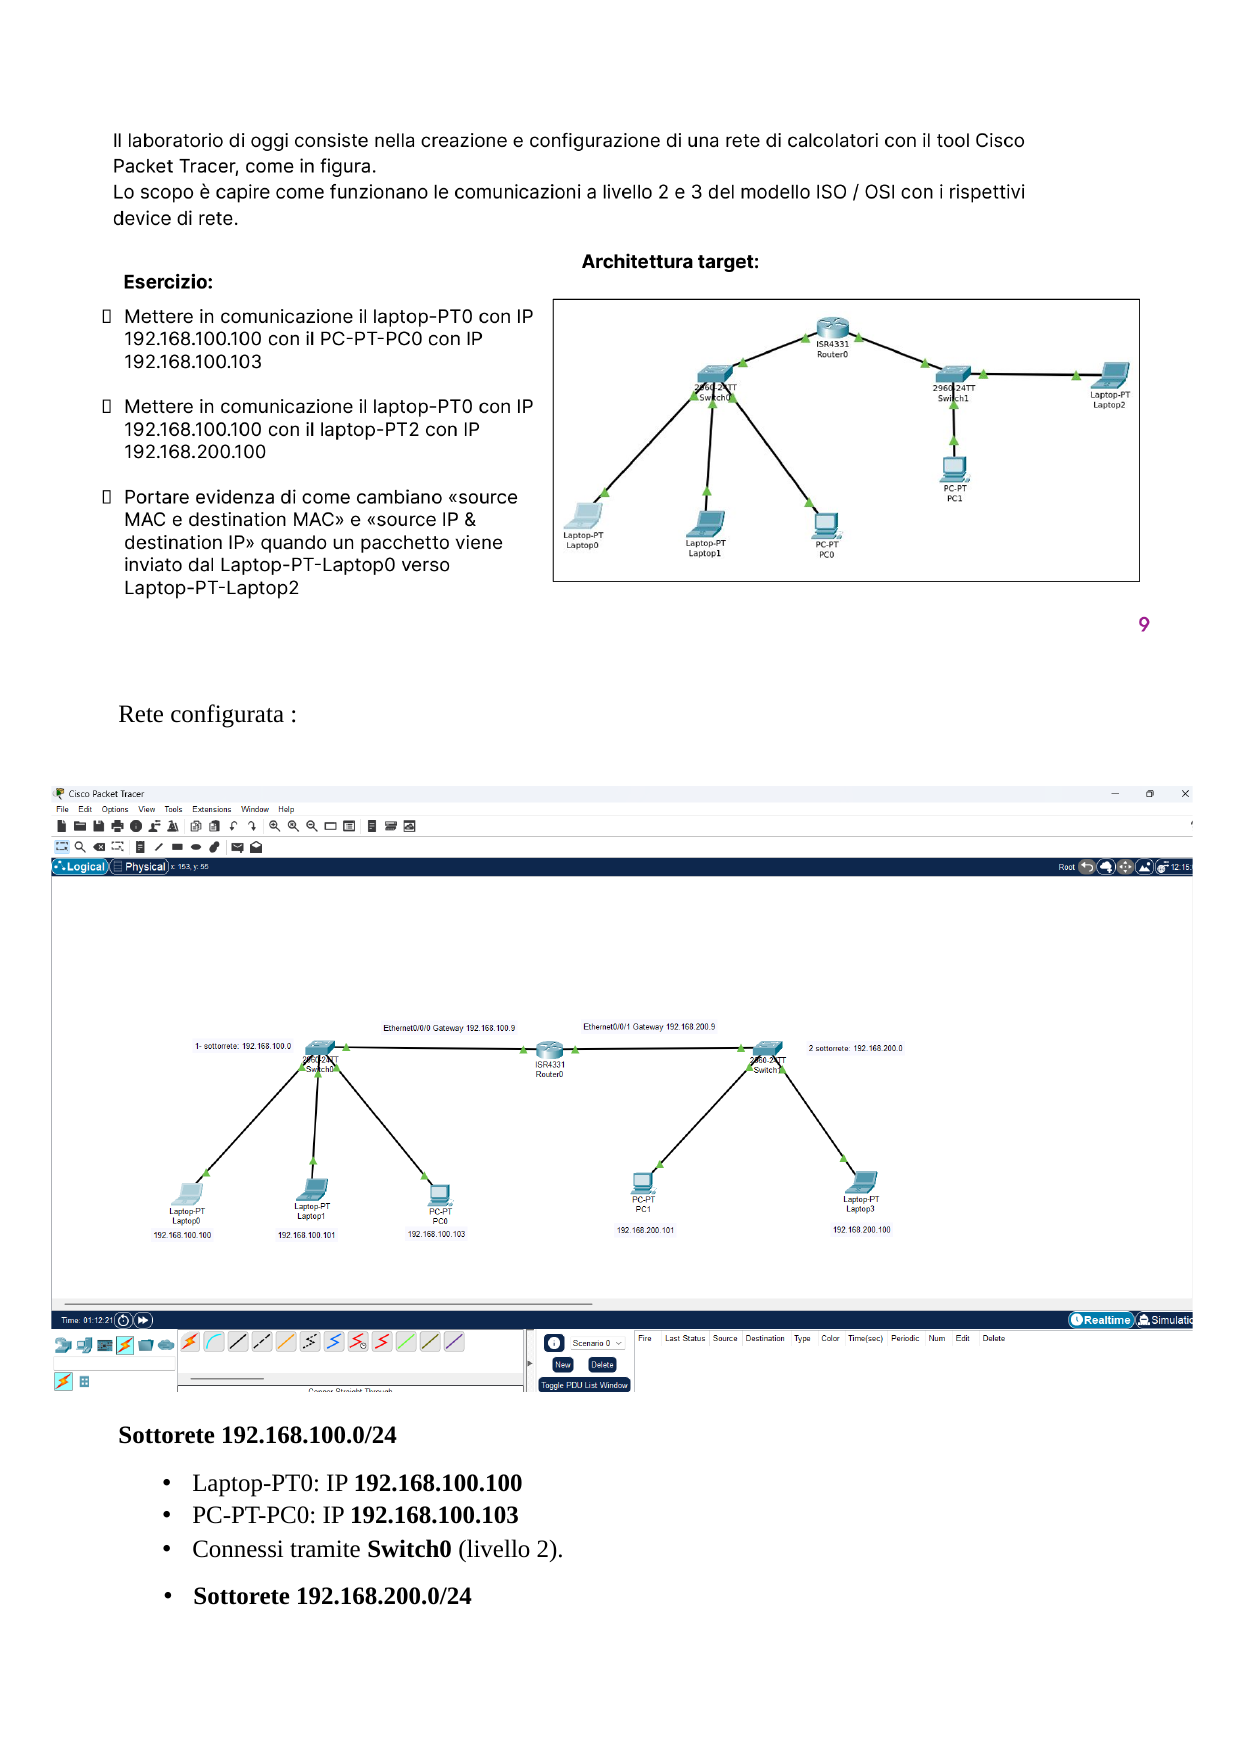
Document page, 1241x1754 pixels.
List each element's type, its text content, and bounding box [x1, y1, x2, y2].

picture [82, 863, 91, 872]
text Sottorete 192.168.100.0/24 [118, 1420, 1122, 1449]
list Connessi tramite Switch0 (livello 2). [162, 1534, 1122, 1562]
list Sottorete 192.168.200.0/24 [164, 1581, 1122, 1610]
list Laptop-PT0: IP 192.168.100.100 [162, 1468, 1122, 1496]
text Rete configurata : [118, 699, 1122, 728]
picture [51, 786, 1193, 1392]
picture [50, 106, 1173, 642]
list PC-PT-PC0: IP 192.168.100.103 [162, 1501, 1122, 1529]
